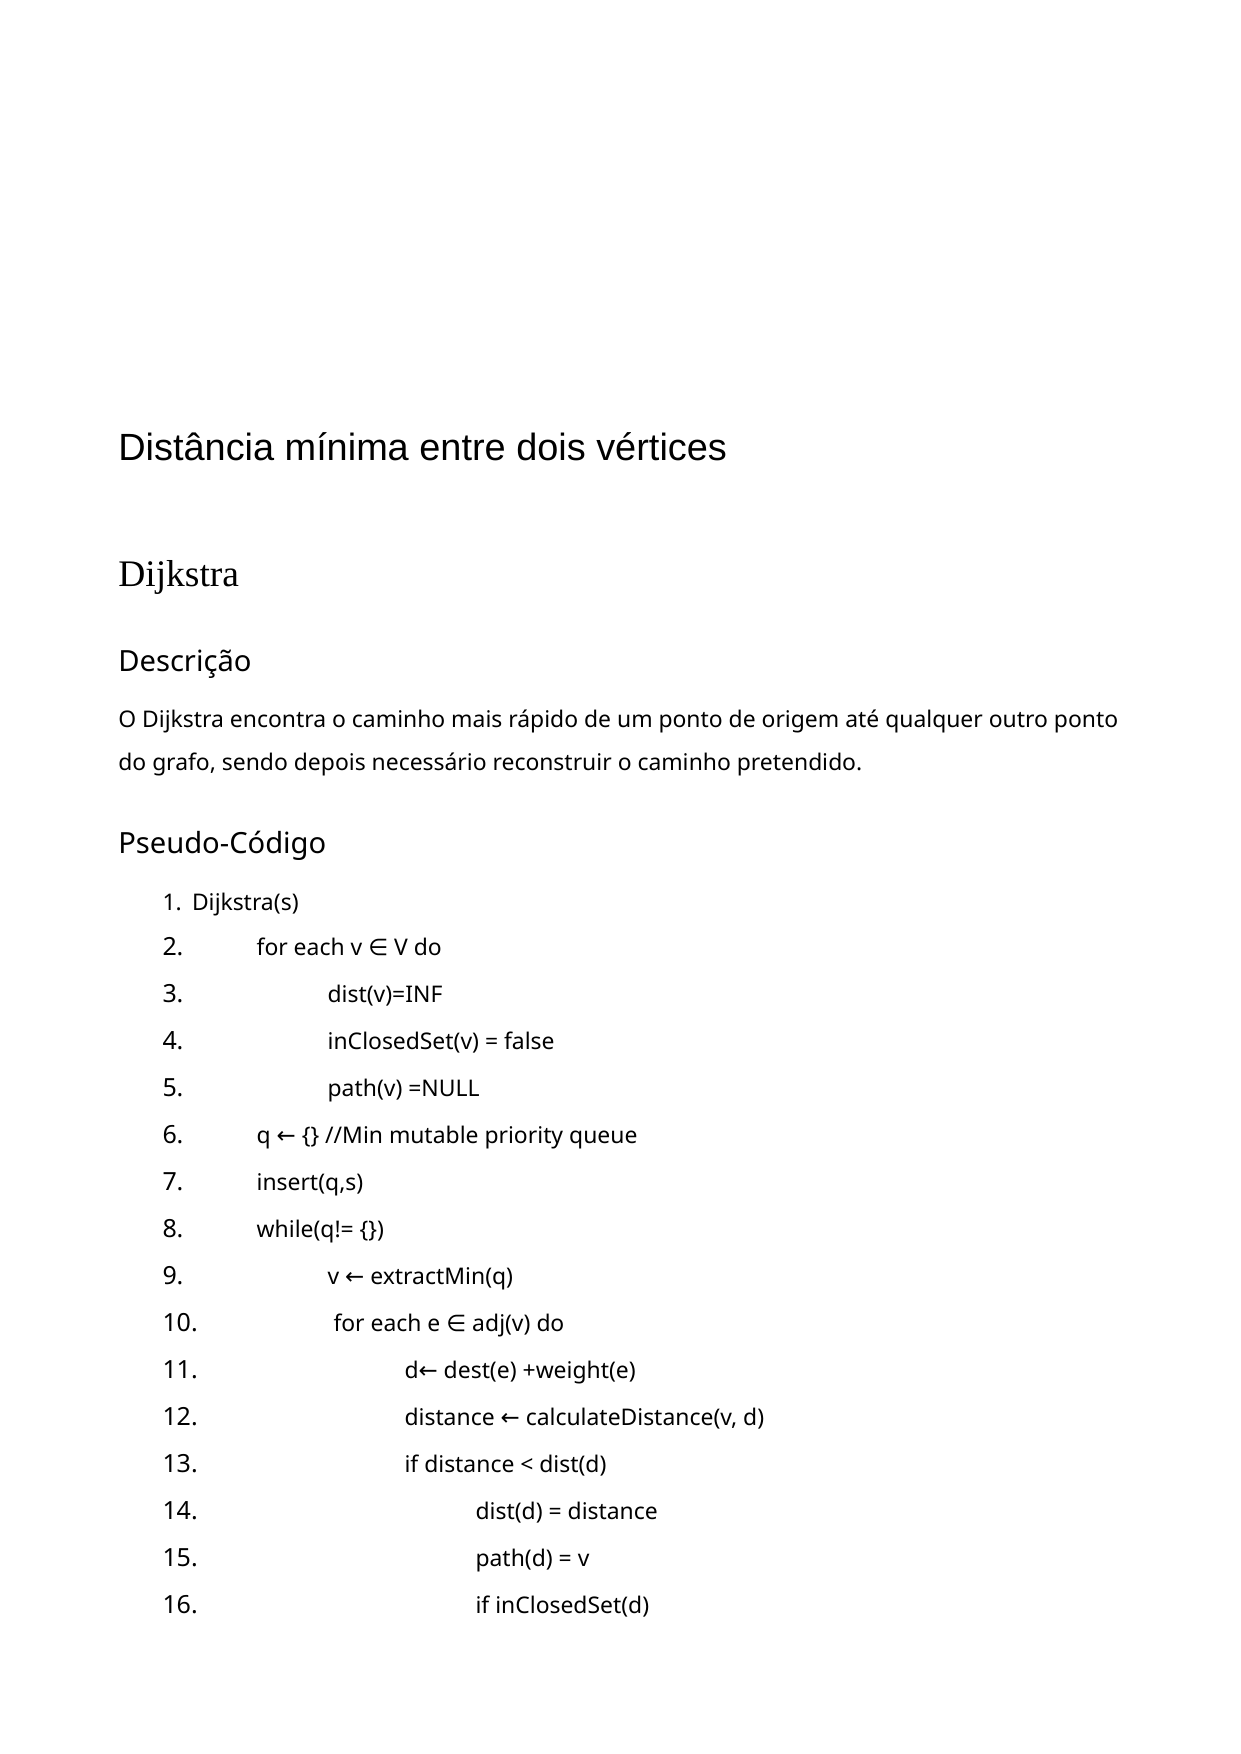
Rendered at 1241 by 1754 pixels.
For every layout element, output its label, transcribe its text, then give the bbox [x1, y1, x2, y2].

text O Dijkstra encontra o caminho mais rápido de um ponto de origem até qualquer outro ponto do grafo, sendo depois necessário reconstruir o caminho pretendido. [118, 703, 1122, 777]
list q ← {} //Min mutable priority queue [162, 1117, 1122, 1151]
list insert(q,s) [162, 1164, 1122, 1198]
list if inClosedSet(d) [162, 1586, 1122, 1621]
list dist(d) = distance [162, 1492, 1122, 1527]
list if distance < dist(d) [162, 1446, 1122, 1479]
list for each e ∈ adj(v) do [162, 1304, 1122, 1339]
list Dijkstra(s) [162, 886, 1122, 917]
list v ← extractMin(q) [162, 1258, 1122, 1292]
list d← dest(e) +weight(e) [162, 1352, 1122, 1386]
list path(d) = v [162, 1539, 1122, 1573]
subtitle Pseudo-Código [118, 823, 1122, 862]
subtitle Descrição [118, 640, 1122, 680]
list for each v ∈ V do [162, 929, 1122, 963]
subtitle Distância mínima entre dois vértices [118, 425, 1122, 469]
list path(v) =NULL [162, 1070, 1122, 1104]
list inClosedSet(v) = false [162, 1023, 1122, 1057]
list while(q!= {}) [162, 1211, 1122, 1245]
list dist(v)=INF [162, 976, 1122, 1010]
list distance ← calculateDistance(v, d) [162, 1398, 1122, 1433]
subtitle Dijkstra [118, 551, 1122, 594]
